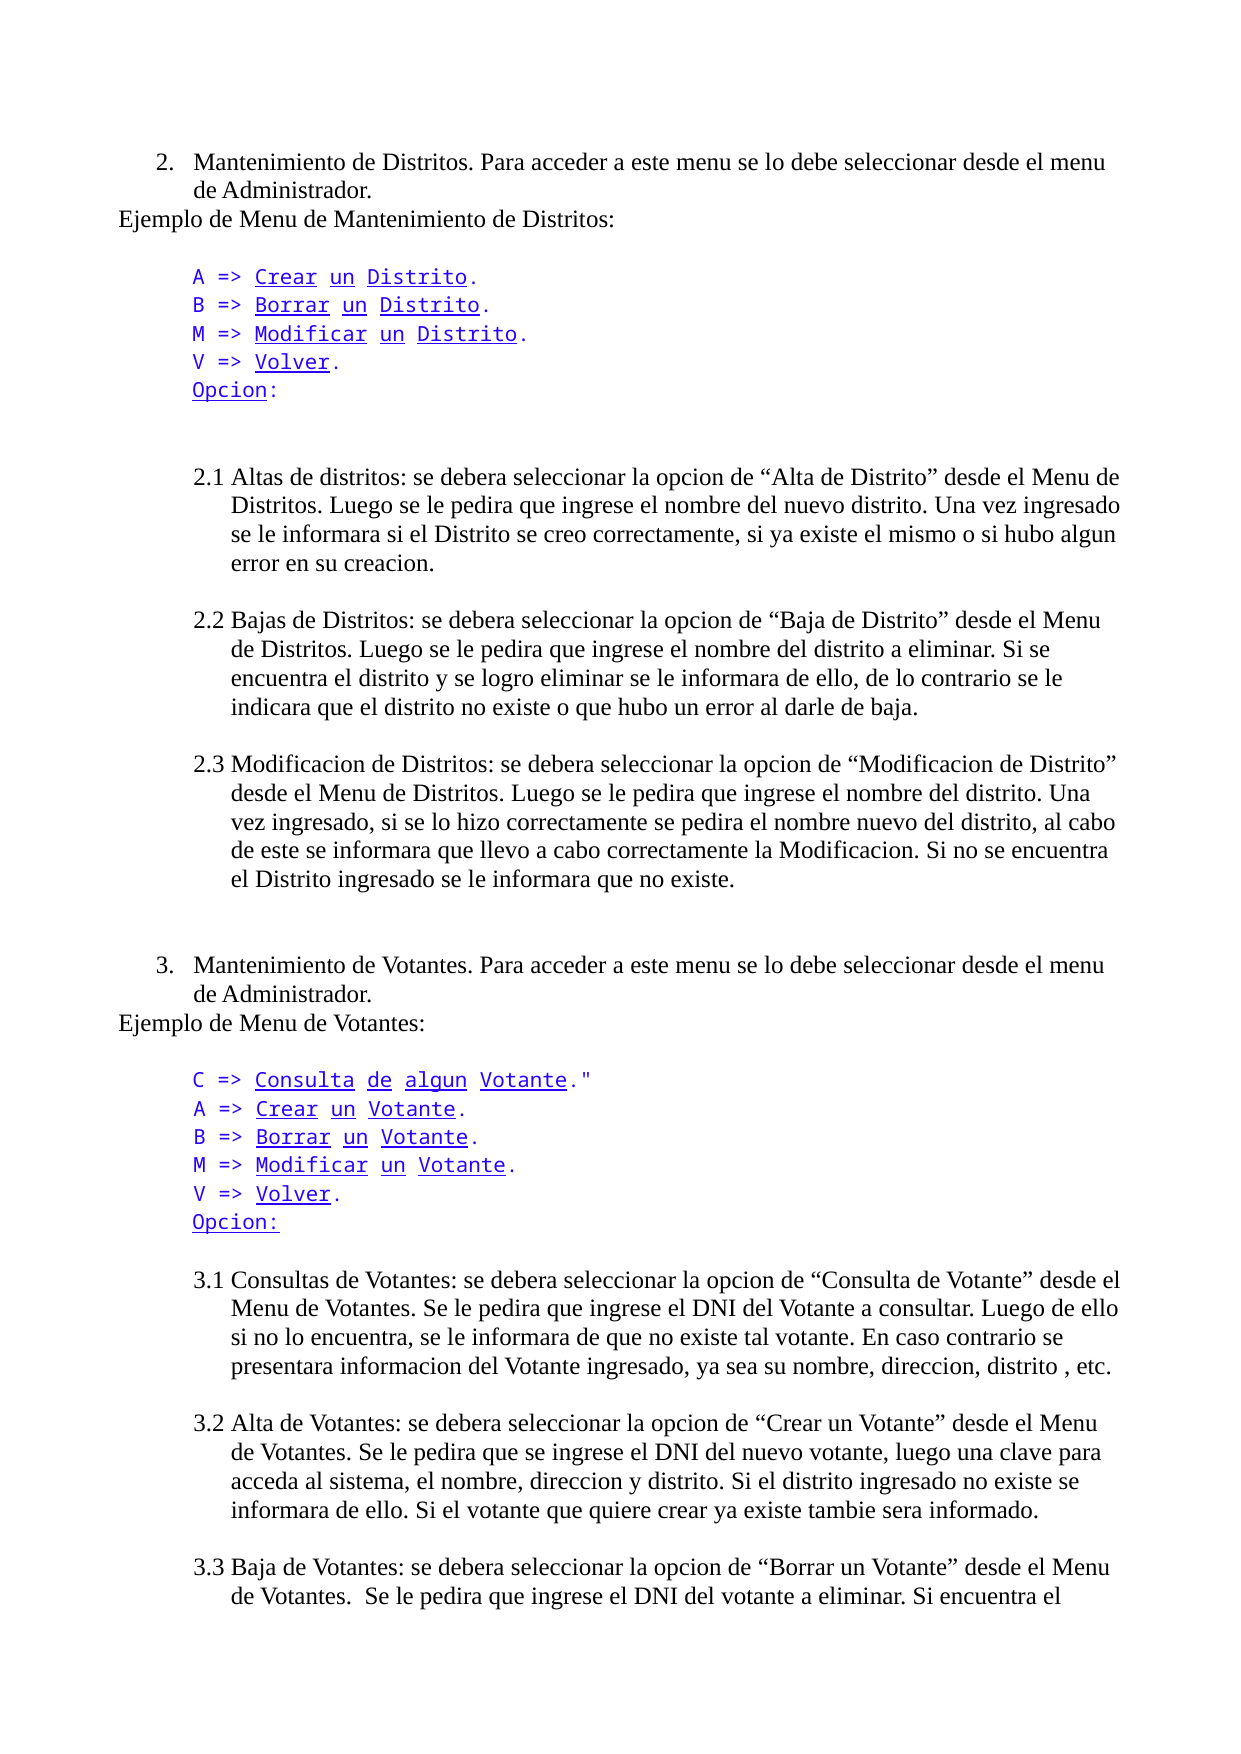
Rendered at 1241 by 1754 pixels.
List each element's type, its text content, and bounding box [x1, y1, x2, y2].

text B => Borrar un Distrito. [118, 290, 1122, 319]
list Baja de Votantes: se debera seleccionar la opcion de “Borrar un Votante” desde el Menu de Votantes. Se le pedira que ingrese el DNI del votante a eliminar. Si encuentra el [193, 1552, 1122, 1610]
text C => Consulta de algun Votante." [118, 1065, 1122, 1094]
text M => Modificar un Votante. [118, 1151, 1122, 1179]
text V => Volver. [118, 1179, 1122, 1207]
list Mantenimiento de Votantes. Para acceder a este menu se lo debe seleccionar desde el menu de Administrador. [156, 950, 1122, 1008]
text A => Crear un Votante. [118, 1094, 1122, 1122]
text V => Volver. [118, 347, 1122, 376]
list Modificacion de Distritos: se debera seleccionar la opcion de “Modificacion de Distrito” desde el Menu de Distritos. Luego se le pedira que ingrese el nombre del distrito. Una vez ingresado, si se lo hizo correctamente se pedira el nombre nuevo del distrito, al cabo de este se informara que llevo a cabo correctamente la Modificacion. Si no se encuentra el Distrito ingresado se le informara que no existe. [193, 749, 1122, 893]
text Opcion: [118, 1207, 1122, 1236]
text A => Crear un Distrito. [118, 262, 1122, 290]
list Consultas de Votantes: se debera seleccionar la opcion de “Consulta de Votante” desde el Menu de Votantes. Se le pedira que ingrese el DNI del Votante a consultar. Luego de ello si no lo encuentra, se le informara de que no existe tal votante. En caso contrario se presentara informacion del Votante ingresado, ya sea su nombre, direccion, distrito , etc. [193, 1265, 1122, 1380]
text M => Modificar un Distrito. [118, 319, 1122, 347]
text Opcion: [118, 376, 1122, 404]
text B => Borrar un Votante. [118, 1122, 1122, 1151]
list Bajas de Distritos: se debera seleccionar la opcion de “Baja de Distrito” desde el Menu de Distritos. Luego se le pedira que ingrese el nombre del distrito a eliminar. Si se encuentra el distrito y se logro eliminar se le informara de ello, de lo contrario se le indicara que el distrito no existe o que hubo un error al darle de baja. [193, 605, 1122, 720]
list Alta de Votantes: se debera seleccionar la opcion de “Crear un Votante” desde el Menu de Votantes. Se le pedira que se ingrese el DNI del nuevo votante, luego una clave para acceda al sistema, el nombre, direccion y distrito. Si el distrito ingresado no existe se informara de ello. Si el votante que quiere crear ya existe tambie sera informado. [193, 1408, 1122, 1523]
text Ejemplo de Menu de Votantes: [118, 1008, 1122, 1037]
text Ejemplo de Menu de Mantenimiento de Distritos: [118, 204, 1122, 233]
list Altas de distritos: se debera seleccionar la opcion de “Alta de Distrito” desde el Menu de Distritos. Luego se le pedira que ingrese el nombre del nuevo distrito. Una vez ingresado se le informara si el Distrito se creo correctamente, si ya existe el mismo o si hubo algun error en su creacion. [193, 462, 1122, 577]
list Mantenimiento de Distritos. Para acceder a este menu se lo debe seleccionar desde el menu de Administrador. [156, 147, 1122, 204]
